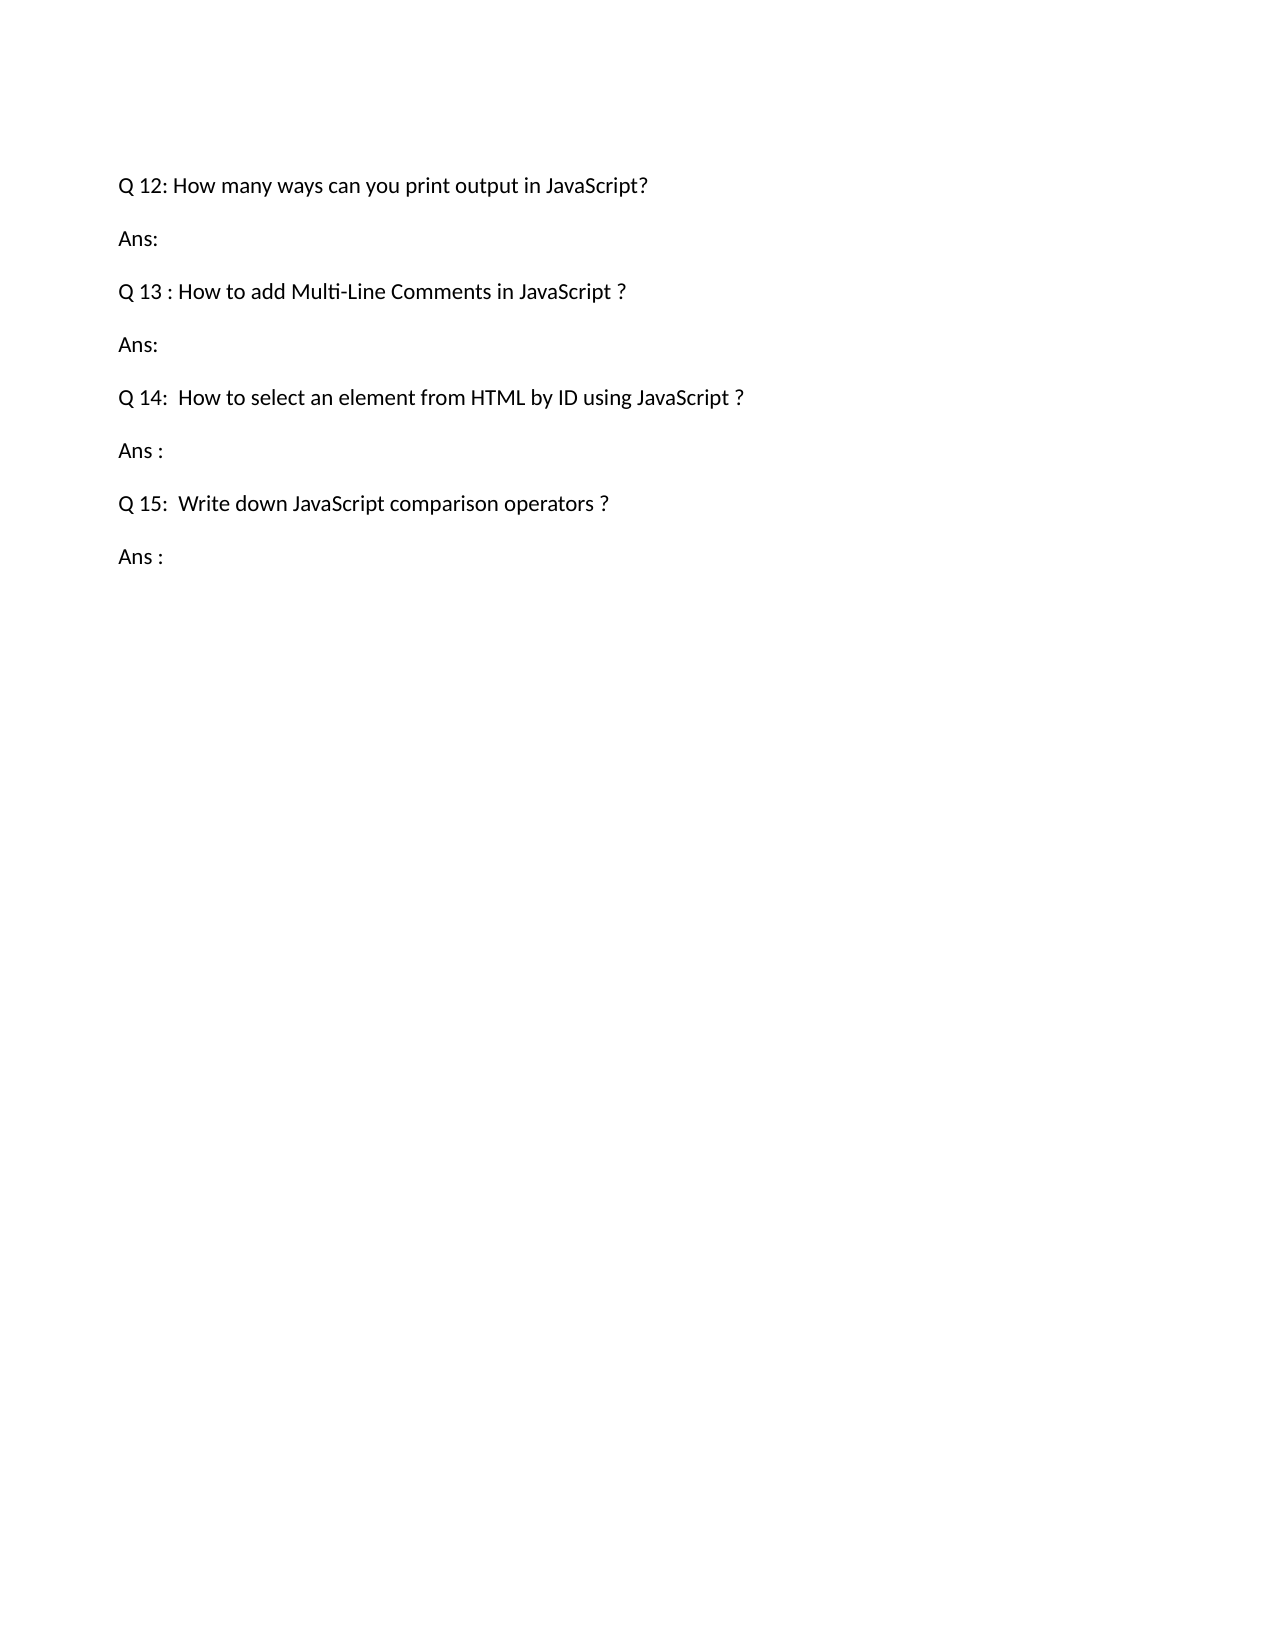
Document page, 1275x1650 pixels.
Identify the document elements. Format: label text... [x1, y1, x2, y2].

text Q 13 : How to add Multi-Line Comments in JavaScript ? [118, 277, 1157, 305]
text Q 14: How to select an element from HTML by ID using JavaScript ? [118, 383, 1157, 411]
text Ans: [118, 224, 1157, 252]
text Ans : [118, 542, 1157, 570]
text Ans : [118, 436, 1157, 464]
text Ans: [118, 330, 1157, 358]
text Q 15: Write down JavaScript comparison operators ? [118, 489, 1157, 517]
text Q 12: How many ways can you print output in JavaScript? [118, 171, 1157, 199]
